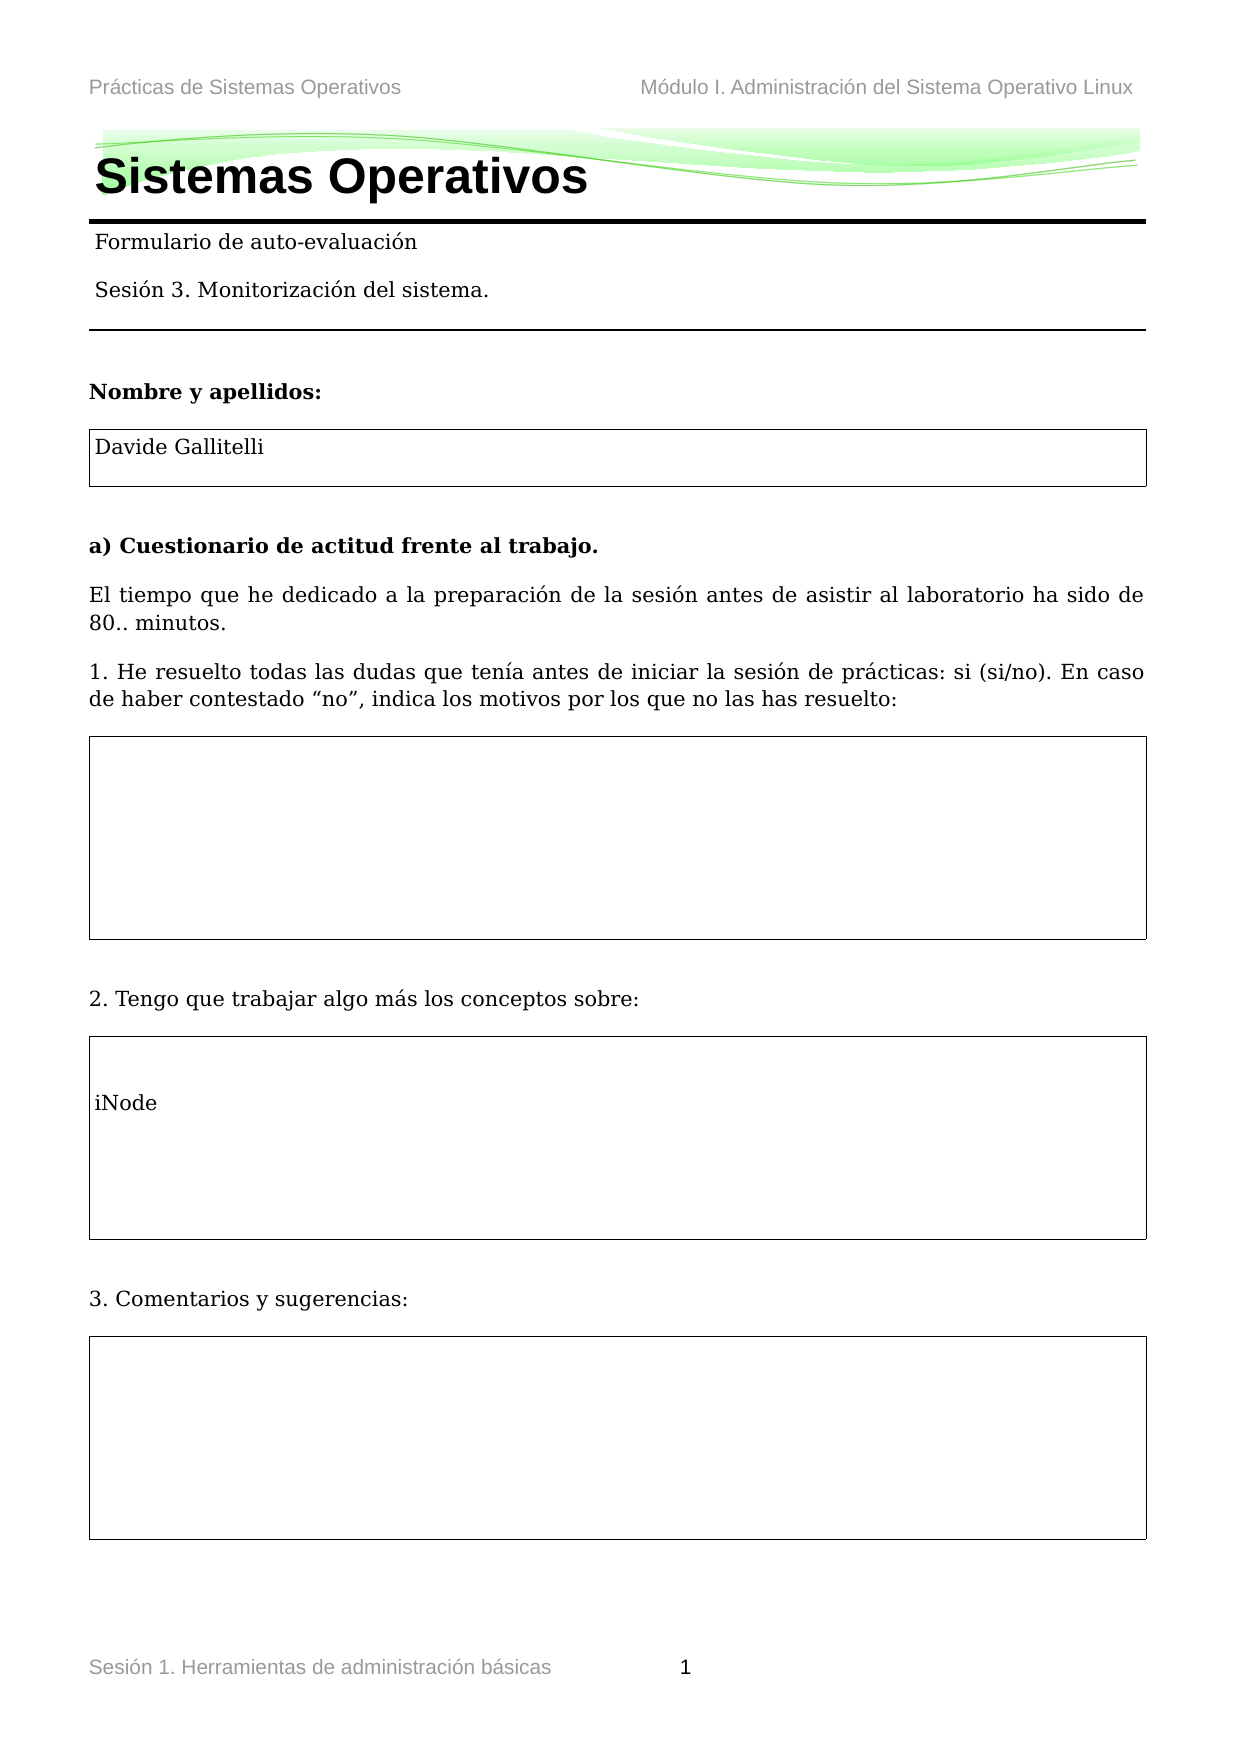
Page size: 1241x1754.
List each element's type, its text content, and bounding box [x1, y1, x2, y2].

picture [376, 171, 387, 189]
table_header Sistemas Operativos [89, 123, 1146, 219]
text 3. Comentarios y sugerencias: [89, 1287, 1146, 1312]
table_header [90, 1337, 1146, 1539]
text a) Cuestionario de actitud frente al trabajo. [89, 534, 1146, 559]
text El tiempo que he dedicado a la preparación de la sesión antes de asistir al laboratorio ha sido de 80.. minutos. [89, 583, 1146, 635]
picture [94, 128, 1141, 195]
text Nombre y apellidos: [89, 380, 1146, 404]
table_header iNode [90, 1037, 1146, 1239]
table_header Formulario de auto-evaluación Sesión 3. Monitorización del sistema. [89, 224, 1146, 329]
text 1. He resuelto todas las dudas que tenía antes de iniciar la sesión de prácticas: si (si/no). En caso de haber contestado “no”, indica los motivos por los que no las has resuelto: [89, 660, 1146, 712]
text 2. Tengo que trabajar algo más los conceptos sobre: [89, 987, 1146, 1012]
table_header [90, 737, 1146, 939]
table_header Davide Gallitelli [90, 430, 1146, 486]
